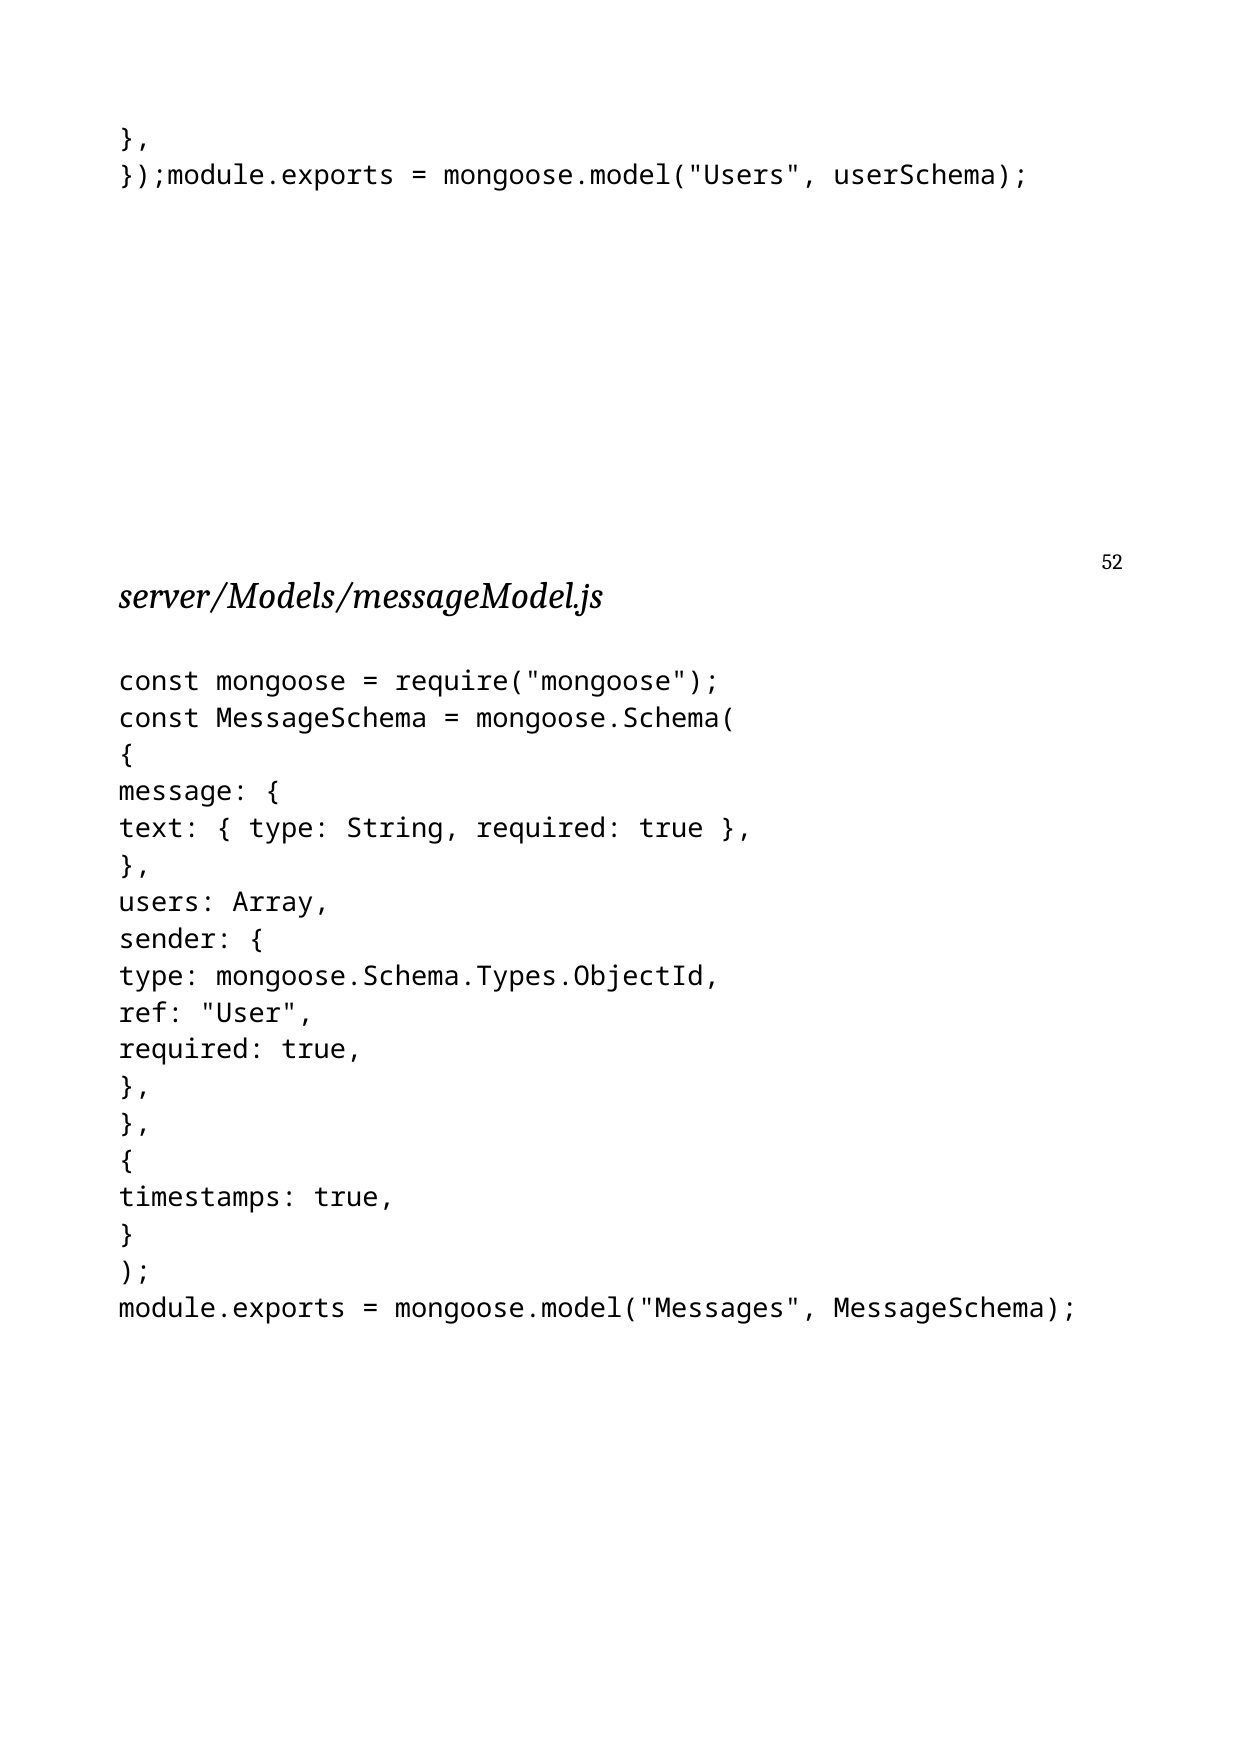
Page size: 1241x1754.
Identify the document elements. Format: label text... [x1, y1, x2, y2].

text required: true, [118, 1030, 1122, 1067]
text timestamps: true, [118, 1177, 1122, 1214]
text const MessageSchema = mongoose.Schema( [118, 698, 1122, 735]
text sender: { [118, 919, 1122, 956]
text 52 [118, 550, 1122, 575]
text type: mongoose.Schema.Types.ObjectId, [118, 956, 1122, 993]
text { [118, 1141, 1122, 1177]
text }, [118, 1067, 1122, 1104]
text const mongoose = require("mongoose"); [118, 661, 1122, 698]
text } [118, 1214, 1122, 1251]
text message: { [118, 772, 1122, 809]
text }, [118, 1104, 1122, 1141]
text server/Models/messageModel.js [118, 575, 1122, 618]
text { [118, 735, 1122, 772]
text ); [118, 1251, 1122, 1288]
text ref: "User", [118, 993, 1122, 1030]
text }, [118, 846, 1122, 882]
text }, [118, 118, 1122, 155]
text });module.exports = mongoose.model("Users", userSchema); [118, 155, 1122, 192]
text text: { type: String, required: true }, [118, 809, 1122, 846]
text users: Array, [118, 882, 1122, 919]
text module.exports = mongoose.model("Messages", MessageSchema); [118, 1288, 1122, 1325]
